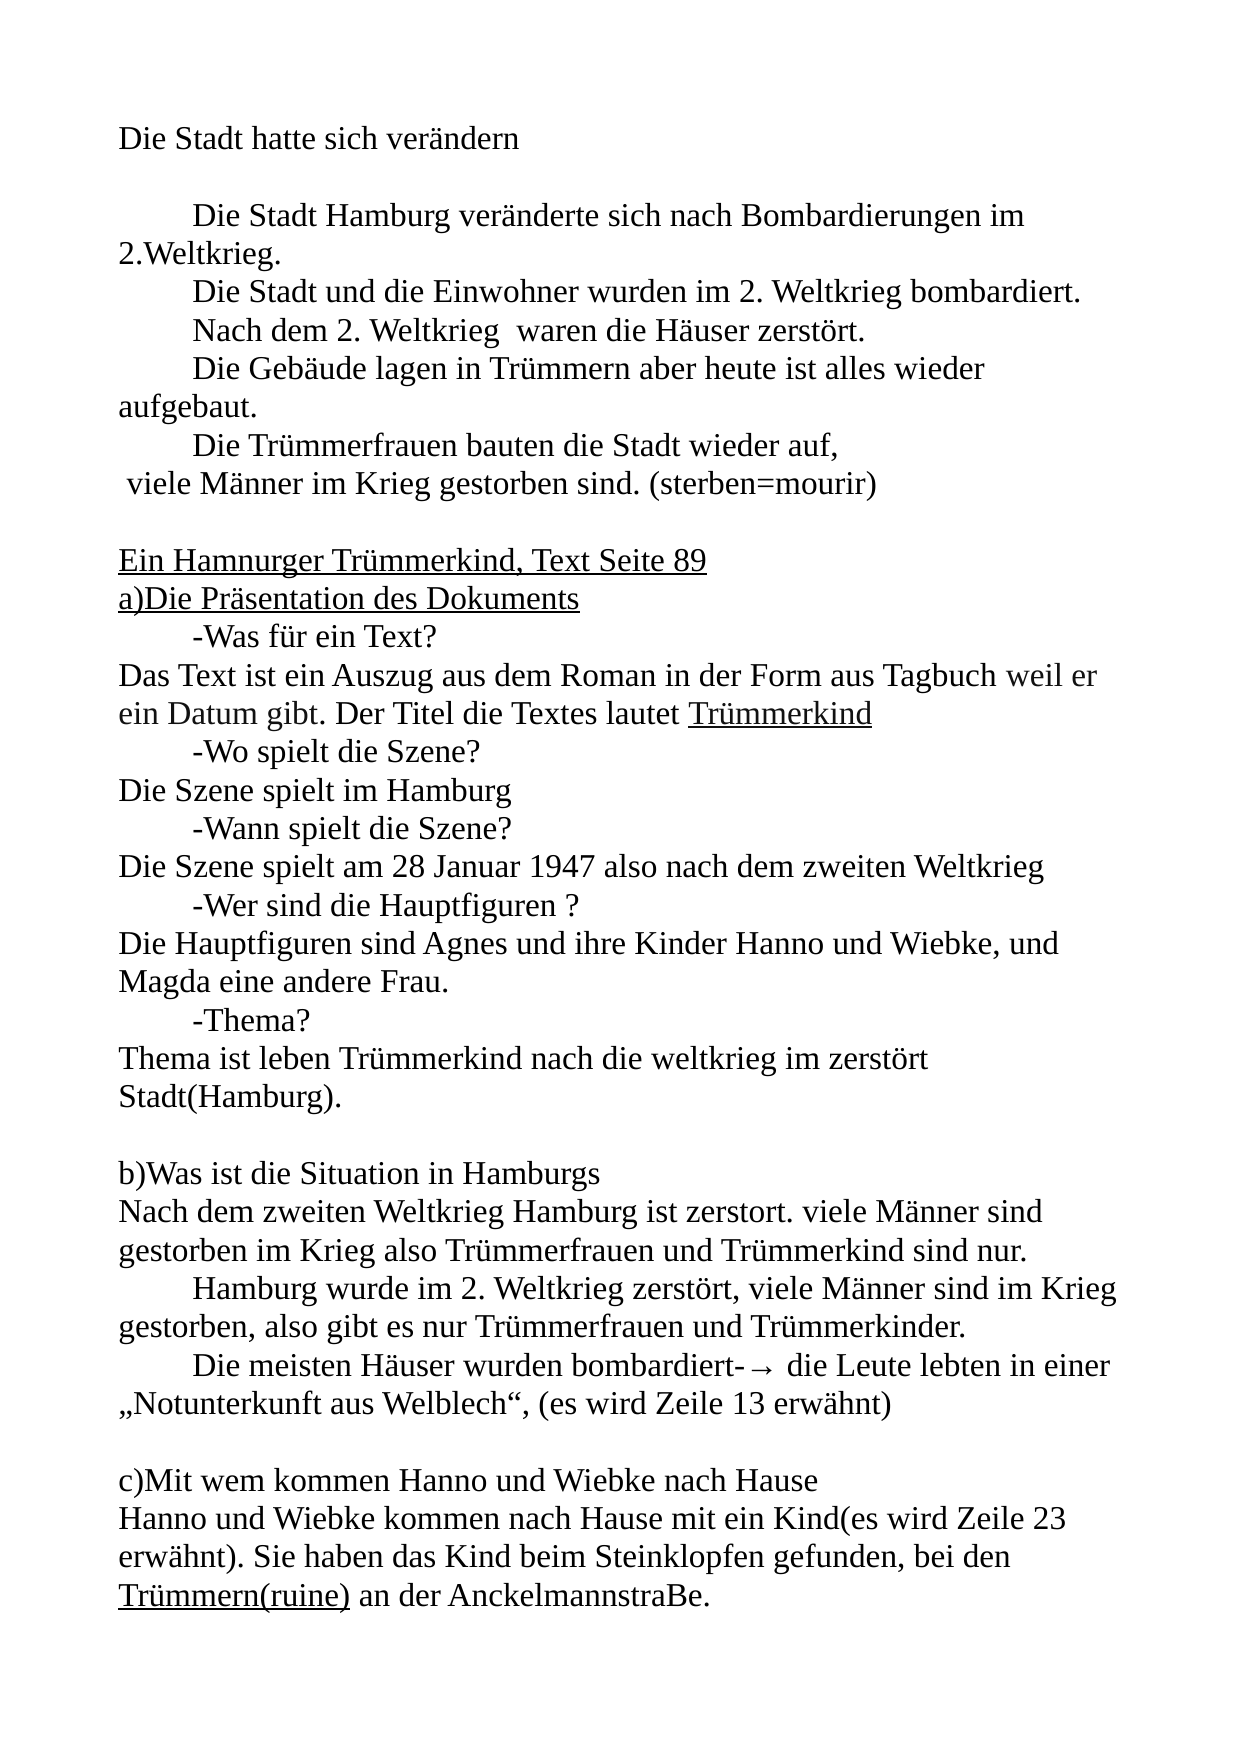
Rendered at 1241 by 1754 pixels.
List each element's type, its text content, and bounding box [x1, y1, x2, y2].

text Hanno und Wiebke kommen nach Hause mit ein Kind(es wird Zeile 23 erwähnt). Sie haben das Kind beim Steinklopfen gefunden, bei den Trümmern(ruine) an der AnckelmannstraBe. [118, 1498, 1122, 1613]
text Die Szene spielt im Hamburg [118, 770, 1122, 808]
text Die Stadt hatte sich verändern [118, 118, 1122, 156]
text -Wo spielt die Szene? [118, 731, 1122, 770]
text -Was für ein Text? [118, 616, 1122, 655]
text Ein Hamnurger Trümmerkind, Text Seite 89 [118, 540, 1122, 578]
text Die Szene spielt am 28 Januar 1947 also nach dem zweiten Weltkrieg [118, 846, 1122, 885]
text Die Hauptfiguren sind Agnes und ihre Kinder Hanno und Wiebke, und Magda eine andere Frau. [118, 923, 1122, 1000]
text Die meisten Häuser wurden bombardiert-→ die Leute lebten in einer „Notunterkunft aus Welblech“, (es wird Zeile 13 erwähnt) [118, 1345, 1122, 1421]
text Die Gebäude lagen in Trümmern aber heute ist alles wieder aufgebaut. [118, 348, 1122, 425]
text Nach dem 2. Weltkrieg waren die Häuser zerstört. [118, 310, 1122, 348]
text Die Stadt und die Einwohner wurden im 2. Weltkrieg bombardiert. [118, 271, 1122, 310]
text Die Trümmerfrauen bauten die Stadt wieder auf, [118, 425, 1122, 463]
text Nach dem zweiten Weltkrieg Hamburg ist zerstort. viele Männer sind gestorben im Krieg also Trümmerfrauen und Trümmerkind sind nur. [118, 1191, 1122, 1268]
text Thema ist leben Trümmerkind nach die weltkrieg im zerstört Stadt(Hamburg). [118, 1038, 1122, 1115]
text -Wann spielt die Szene? [118, 808, 1122, 846]
text Hamburg wurde im 2. Weltkrieg zerstört, viele Männer sind im Krieg gestorben, also gibt es nur Trümmerfrauen und Trümmerkinder. [118, 1268, 1122, 1345]
text -Thema? [118, 1000, 1122, 1038]
text Die Stadt Hamburg veränderte sich nach Bombardierungen im 2.Weltkrieg. [118, 195, 1122, 271]
text viele Männer im Krieg gestorben sind. (sterben=mourir) [118, 463, 1122, 501]
text b)Was ist die Situation in Hamburgs [118, 1153, 1122, 1191]
text -Wer sind die Hauptfiguren ? [118, 885, 1122, 923]
text a)Die Präsentation des Dokuments [118, 578, 1122, 616]
text c)Mit wem kommen Hanno und Wiebke nach Hause [118, 1460, 1122, 1498]
text Das Text ist ein Auszug aus dem Roman in der Form aus Tagbuch weil er ein Datum gibt. Der Titel die Textes lautet Trümmerkind [118, 655, 1122, 731]
